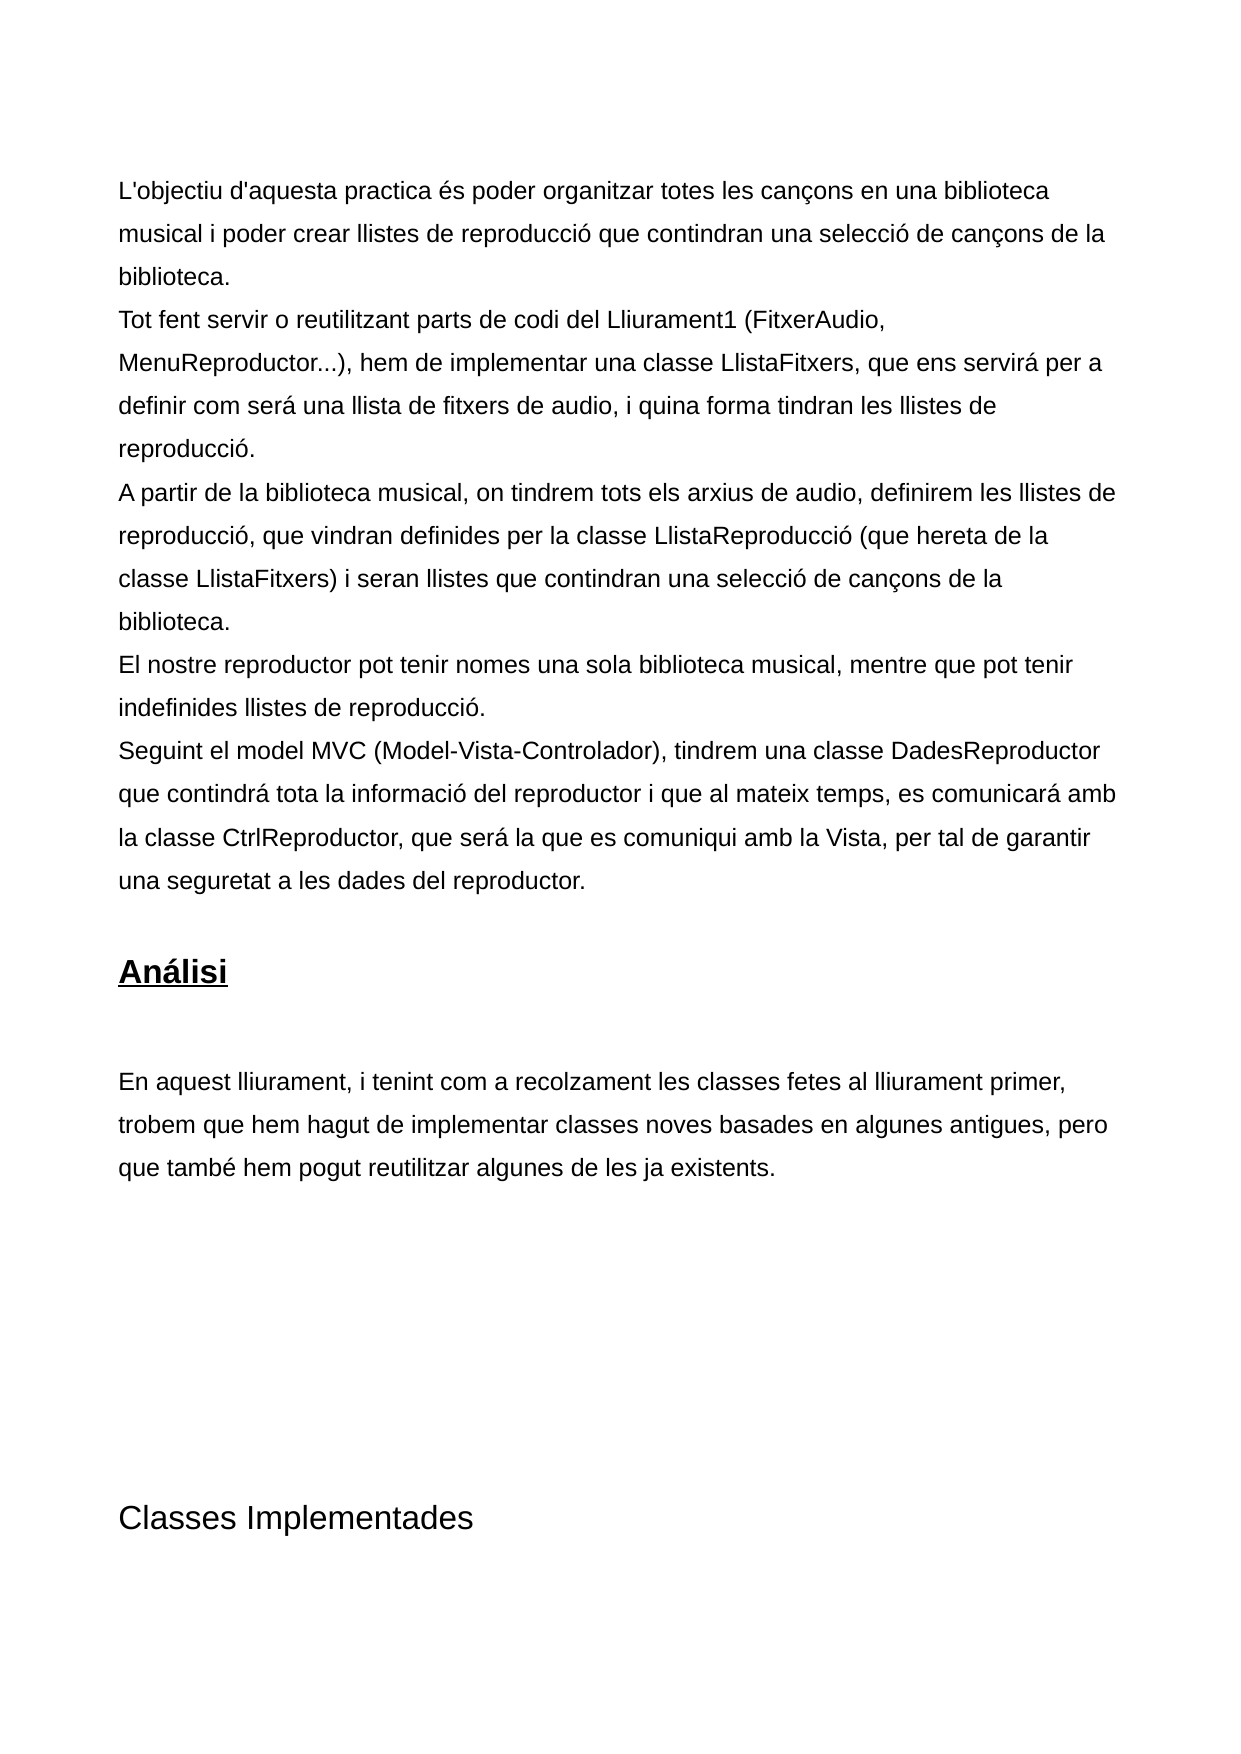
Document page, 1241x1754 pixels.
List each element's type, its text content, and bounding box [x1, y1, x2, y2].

text Seguint el model MVC (Model-Vista-Controlador), tindrem una classe DadesReproductor que contindrá tota la informació del reproductor i que al mateix temps, es comunicará amb la classe CtrlReproductor, que será la que es comuniqui amb la Vista, per tal de garantir una seguretat a les dades del reproductor. [118, 736, 1122, 894]
text Análisi [118, 952, 1122, 990]
text El nostre reproductor pot tenir nomes una sola biblioteca musical, mentre que pot tenir indefinides llistes de reproducció. [118, 650, 1122, 722]
text Classes Implementades [118, 1498, 1122, 1537]
text A partir de la biblioteca musical, on tindrem tots els arxius de audio, definirem les llistes de reproducció, que vindran definides per la classe LlistaReproducció (que hereta de la classe LlistaFitxers) i seran llistes que contindran una selecció de cançons de la biblioteca. [118, 478, 1122, 636]
text Tot fent servir o reutilitzant parts de codi del Lliurament1 (FitxerAudio, MenuReproductor...), hem de implementar una classe LlistaFitxers, que ens servirá per a definir com será una llista de fitxers de audio, i quina forma tindran les llistes de reproducció. [118, 305, 1122, 463]
text L'objectiu d'aquesta practica és poder organitzar totes les cançons en una biblioteca musical i poder crear llistes de reproducció que contindran una selecció de cançons de la biblioteca. [118, 176, 1122, 291]
text En aquest lliurament, i tenint com a recolzament les classes fetes al lliurament primer, trobem que hem hagut de implementar classes noves basades en algunes antigues, pero que també hem pogut reutilitzar algunes de les ja existents. [118, 1067, 1122, 1182]
